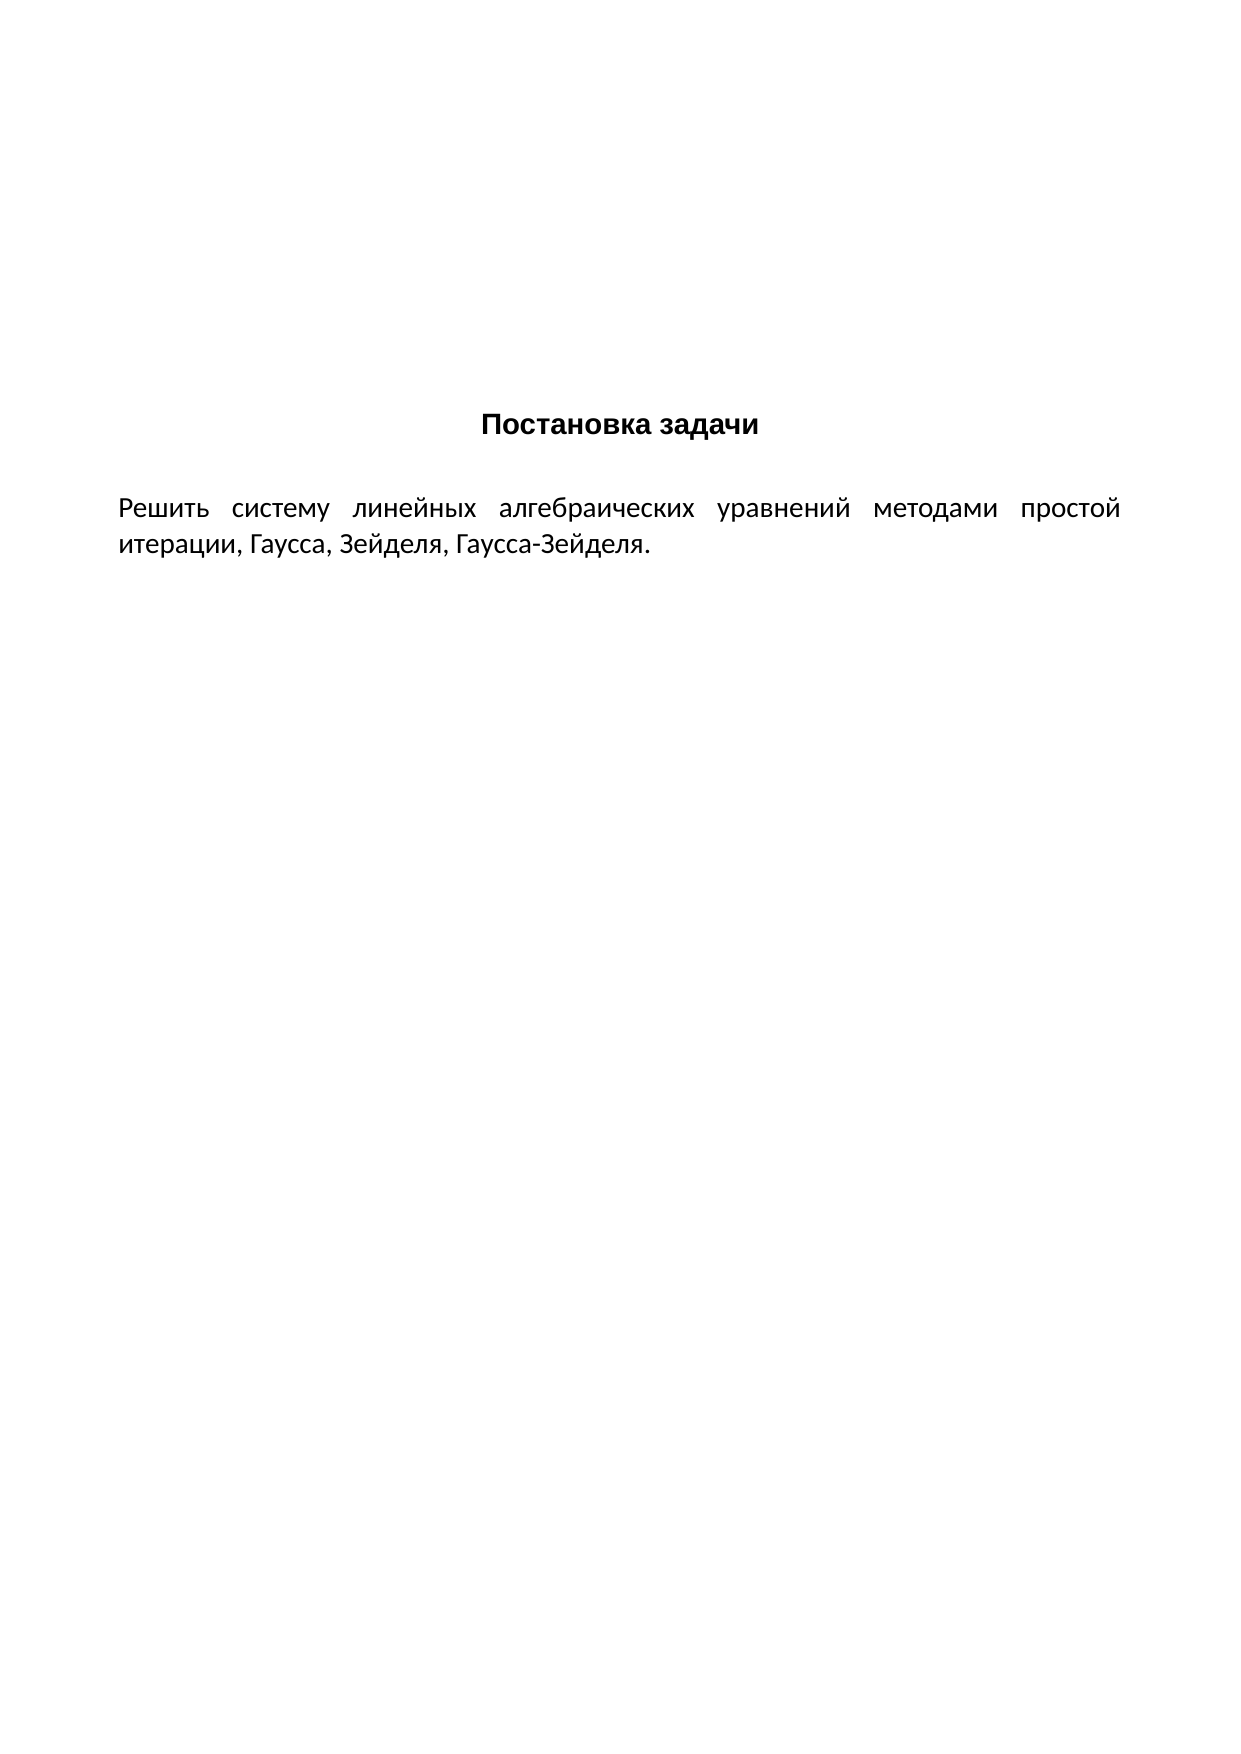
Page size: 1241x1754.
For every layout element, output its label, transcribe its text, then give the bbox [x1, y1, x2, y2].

subtitle Постановка задачи [118, 407, 1122, 441]
text Решить систему линейных алгебраических уравнений методами простой итерации, Гаусса, Зейделя, Гаусса-Зейделя. [118, 489, 1122, 560]
